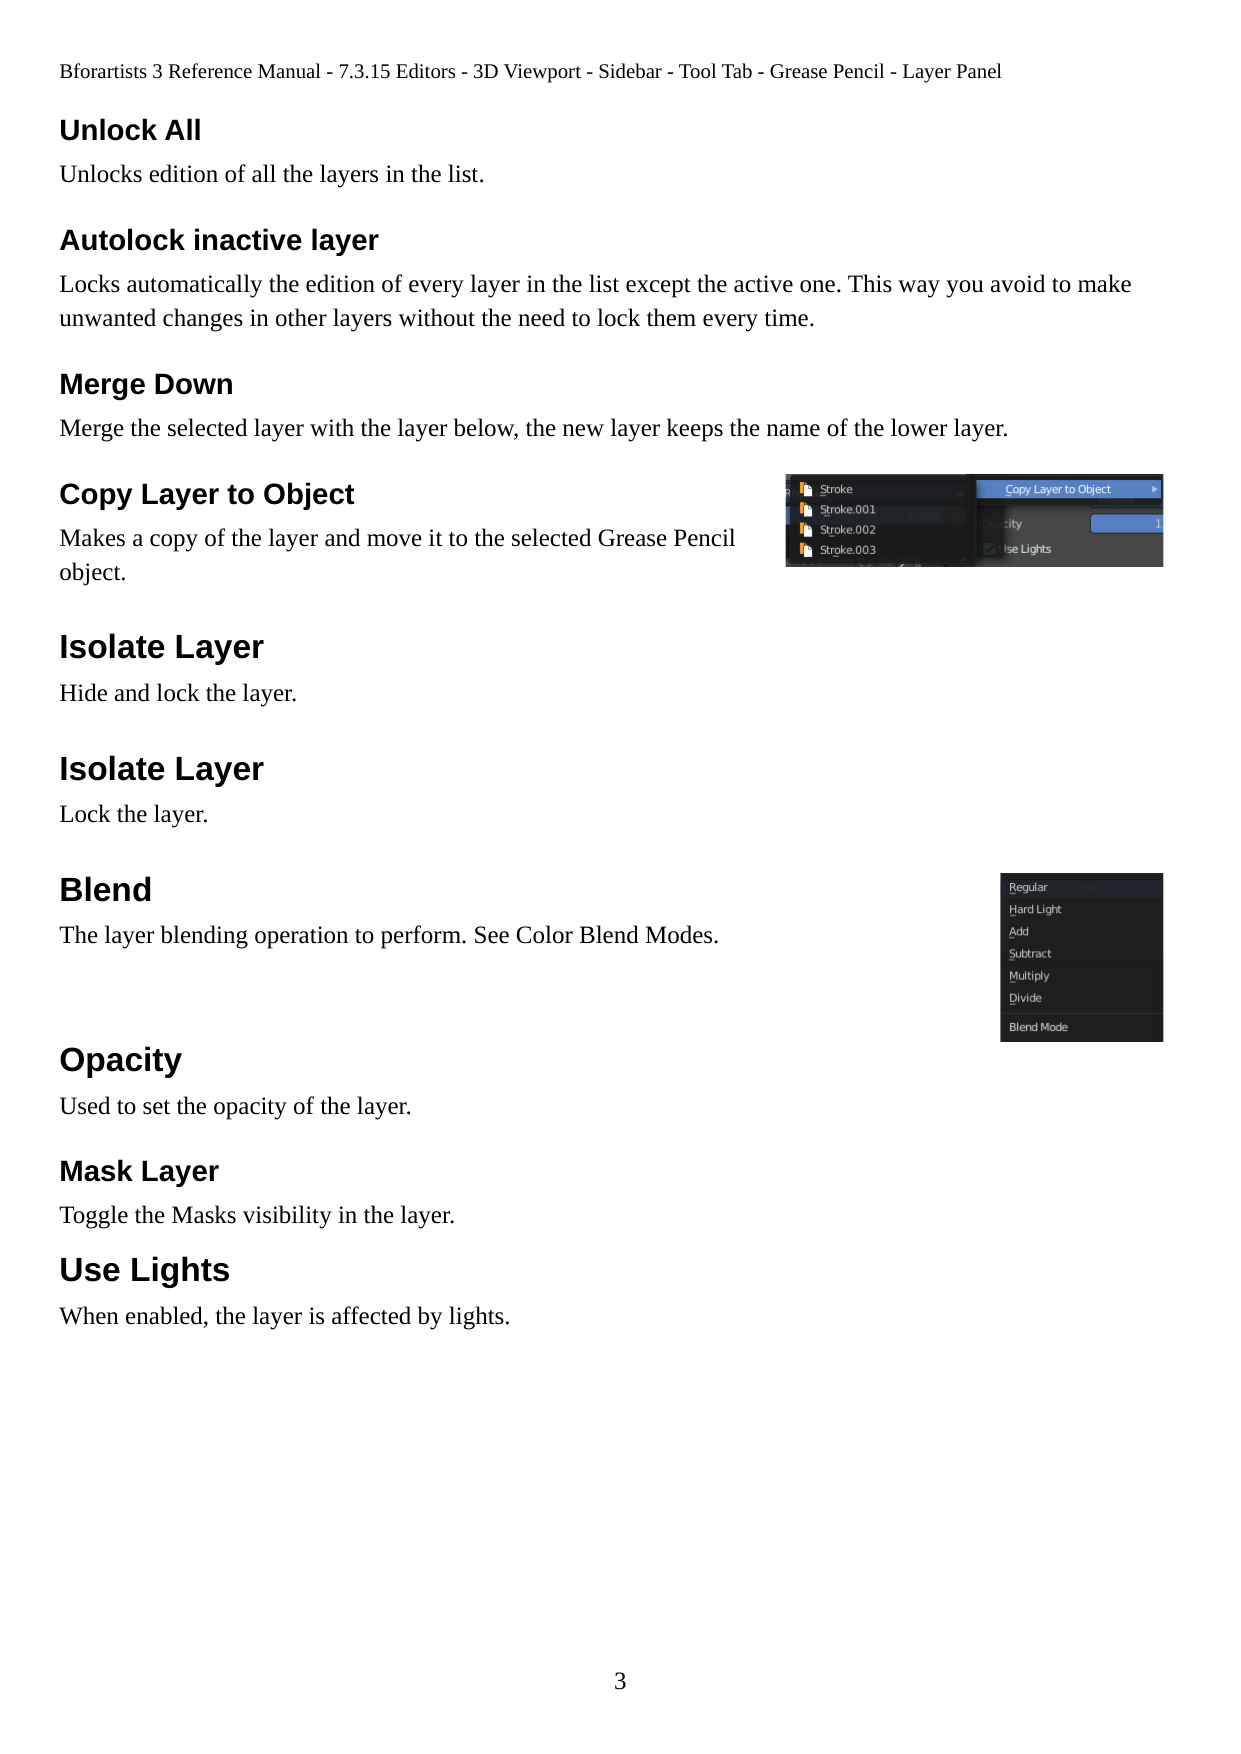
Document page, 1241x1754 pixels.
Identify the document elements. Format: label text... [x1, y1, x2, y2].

subtitle Opacity [59, 1039, 1181, 1078]
subtitle Blend [59, 869, 1181, 908]
subtitle Merge Down [59, 367, 1181, 401]
text Toggle the Masks visibility in the layer. [59, 1201, 1181, 1229]
subtitle Isolate Layer [59, 627, 1181, 666]
subtitle Unlock All [59, 113, 1181, 146]
text Locks automatically the edition of every layer in the list except the active one. This way you avoid to make unwanted changes in other layers without the need to lock them every time. [59, 269, 1181, 332]
subtitle Isolate Layer [59, 748, 1181, 787]
picture [785, 474, 1164, 567]
picture [1000, 873, 1164, 1042]
text Used to set the opacity of the layer. [59, 1091, 1181, 1119]
subtitle Autolock inactive layer [59, 222, 1181, 256]
subtitle Mask Layer [59, 1154, 1181, 1188]
subtitle [1164, 477, 1181, 511]
text Hide and lock the layer. [59, 678, 1181, 707]
text When enabled, the layer is affected by lights. [59, 1301, 1181, 1330]
subtitle Use Lights [59, 1250, 1181, 1289]
subtitle Copy Layer to Object [59, 477, 785, 511]
text Merge the selected layer with the layer below, the new layer keeps the name of the lower layer. [59, 413, 1181, 442]
text Makes a copy of the layer and move it to the selected Grease Pencil object. [59, 523, 1181, 586]
text The layer blending operation to perform. See Color Blend Modes. [59, 921, 1000, 949]
text Lock the layer. [59, 799, 1181, 828]
text Unlocks edition of all the layers in the list. [59, 159, 1181, 188]
